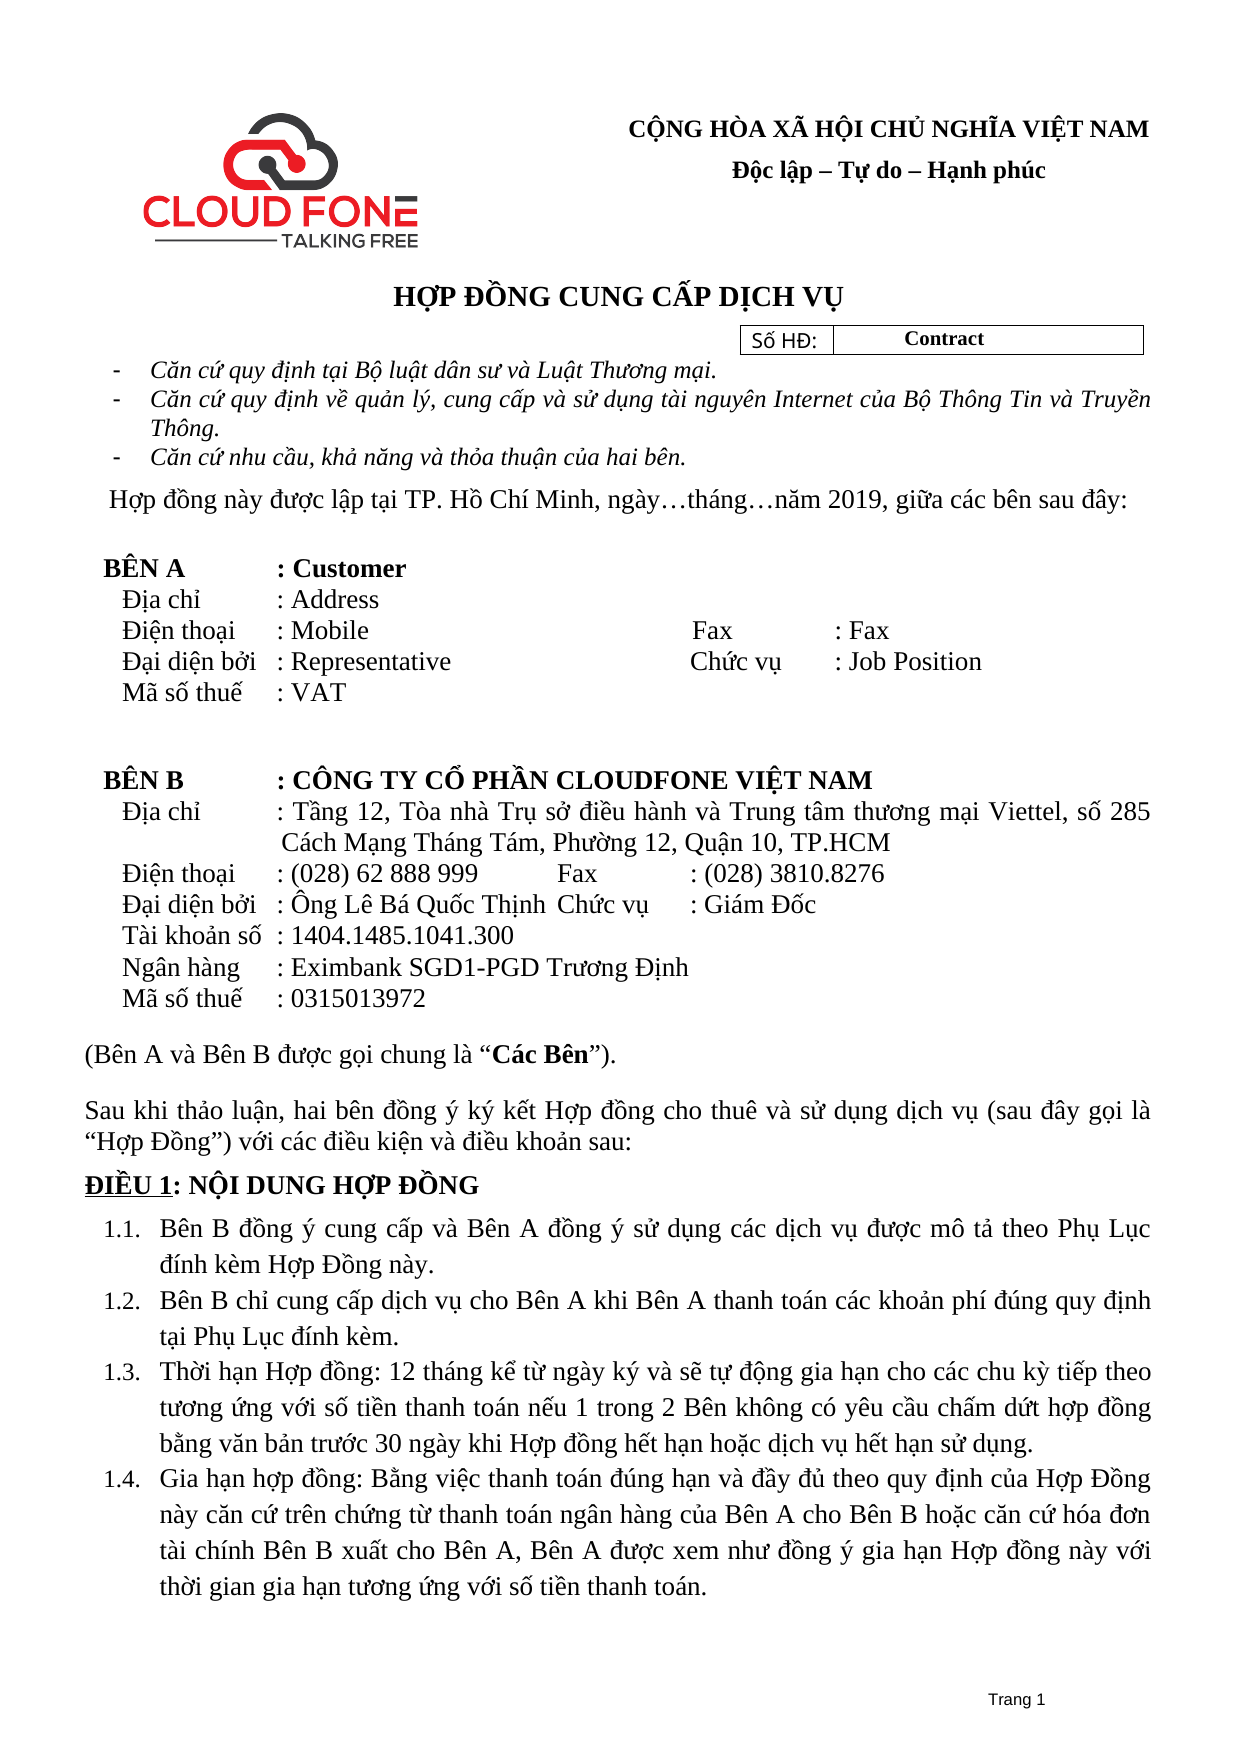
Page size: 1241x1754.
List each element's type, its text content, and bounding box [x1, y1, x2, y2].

text Điện thoại : (028) 62 888 999 Fax : (028) 3810.8276 [84, 857, 1153, 888]
text Tài khoản số : 1404.1485.1041.300 [122, 919, 1197, 951]
text BÊN A : Customer [103, 552, 1153, 583]
text Hợp đồng này được lập tại TP. Hồ Chí Minh, ngày…tháng…năm 2019, giữa các bên sau đây: [84, 483, 1153, 514]
picture [143, 113, 418, 248]
list Căn cứ quy định tại Bộ luật dân sư và Luật Thương mại. [112, 355, 1153, 384]
text Điện thoại : Mobile Fax : Fax [84, 614, 1153, 645]
text Ngân hàng : Eximbank SGD1-PGD Trương Định [122, 951, 1197, 982]
text Sau khi thảo luận, hai bên đồng ý ký kết Hợp đồng cho thuê và sử dụng dịch vụ (sau đây gọi là “Hợp Đồng”) với các điều kiện và điều khoản sau: [84, 1094, 1153, 1156]
text Địa chỉ : Tầng 12, Tòa nhà Trụ sở điều hành và Trung tâm thương mại Viettel, số 285 Cách Mạng Tháng Tám, Phường 12, Quận 10, TP.HCM [122, 795, 1153, 857]
text HỢP ĐỒNG CUNG CẤP DỊCH VỤ [84, 279, 1153, 312]
text BÊN B : CÔNG TY CỔ PHẦN CLOUDFONE VIỆT NAM [84, 764, 1153, 795]
list Thời hạn Hợp đồng: 12 tháng kể từ ngày ký và sẽ tự động gia hạn cho các chu kỳ tiếp theo tương ứng với số tiền thanh toán nếu 1 trong 2 Bên không có yêu cầu chấm dứt hợp đồng bằng văn bản trước 30 ngày khi Hợp đồng hết hạn hoặc dịch vụ hết hạn sử dụng. [103, 1355, 1153, 1458]
table_header [73, 108, 497, 254]
text Mã số thuế : 0315013972 [122, 982, 1153, 1013]
table_header Số HĐ: [741, 326, 833, 354]
text Mã số thuế : VAT [84, 676, 1153, 708]
table_header CỘNG HÒA XÃ HỘI CHỦ NGHĨA VIỆT NAM Độc lập – Tự do – Hạnh phúc [497, 108, 1222, 254]
text (Bên A và Bên B được gọi chung là “Các Bên”). [84, 1038, 1153, 1069]
text ĐIỀU 1: NỘI DUNG HỢP ĐỒNG [84, 1169, 1153, 1200]
text Địa chỉ : Address [122, 583, 1153, 614]
list Căn cứ quy định về quản lý, cung cấp và sử dụng tài nguyên Internet của Bộ Thông Tin và Truyền Thông. [112, 384, 1153, 442]
list Gia hạn hợp đồng: Bằng việc thanh toán đúng hạn và đầy đủ theo quy định của Hợp Đồng này căn cứ trên chứng từ thanh toán ngân hàng của Bên A cho Bên B hoặc căn cứ hóa đơn tài chính Bên B xuất cho Bên A, Bên A được xem như đồng ý gia hạn Hợp đồng này với thời gian gia hạn tương ứng với số tiền thanh toán. [103, 1463, 1153, 1601]
list Bên B đồng ý cung cấp và Bên A đồng ý sử dụng các dịch vụ được mô tả theo Phụ Lục đính kèm Hợp Đồng này. [103, 1212, 1153, 1279]
list Bên B chỉ cung cấp dịch vụ cho Bên A khi Bên A thanh toán các khoản phí đúng quy định tại Phụ Lục đính kèm. [103, 1284, 1153, 1351]
text Đại diện bởi : Representative Chức vụ : Job Position [84, 645, 1153, 676]
text Đại diện bởi : Ông Lê Bá Quốc Thịnh Chức vụ : Giám Đốc [84, 888, 1153, 919]
list Căn cứ nhu cầu, khả năng và thỏa thuận của hai bên. [112, 442, 1153, 471]
table_header Contract [834, 326, 1143, 354]
